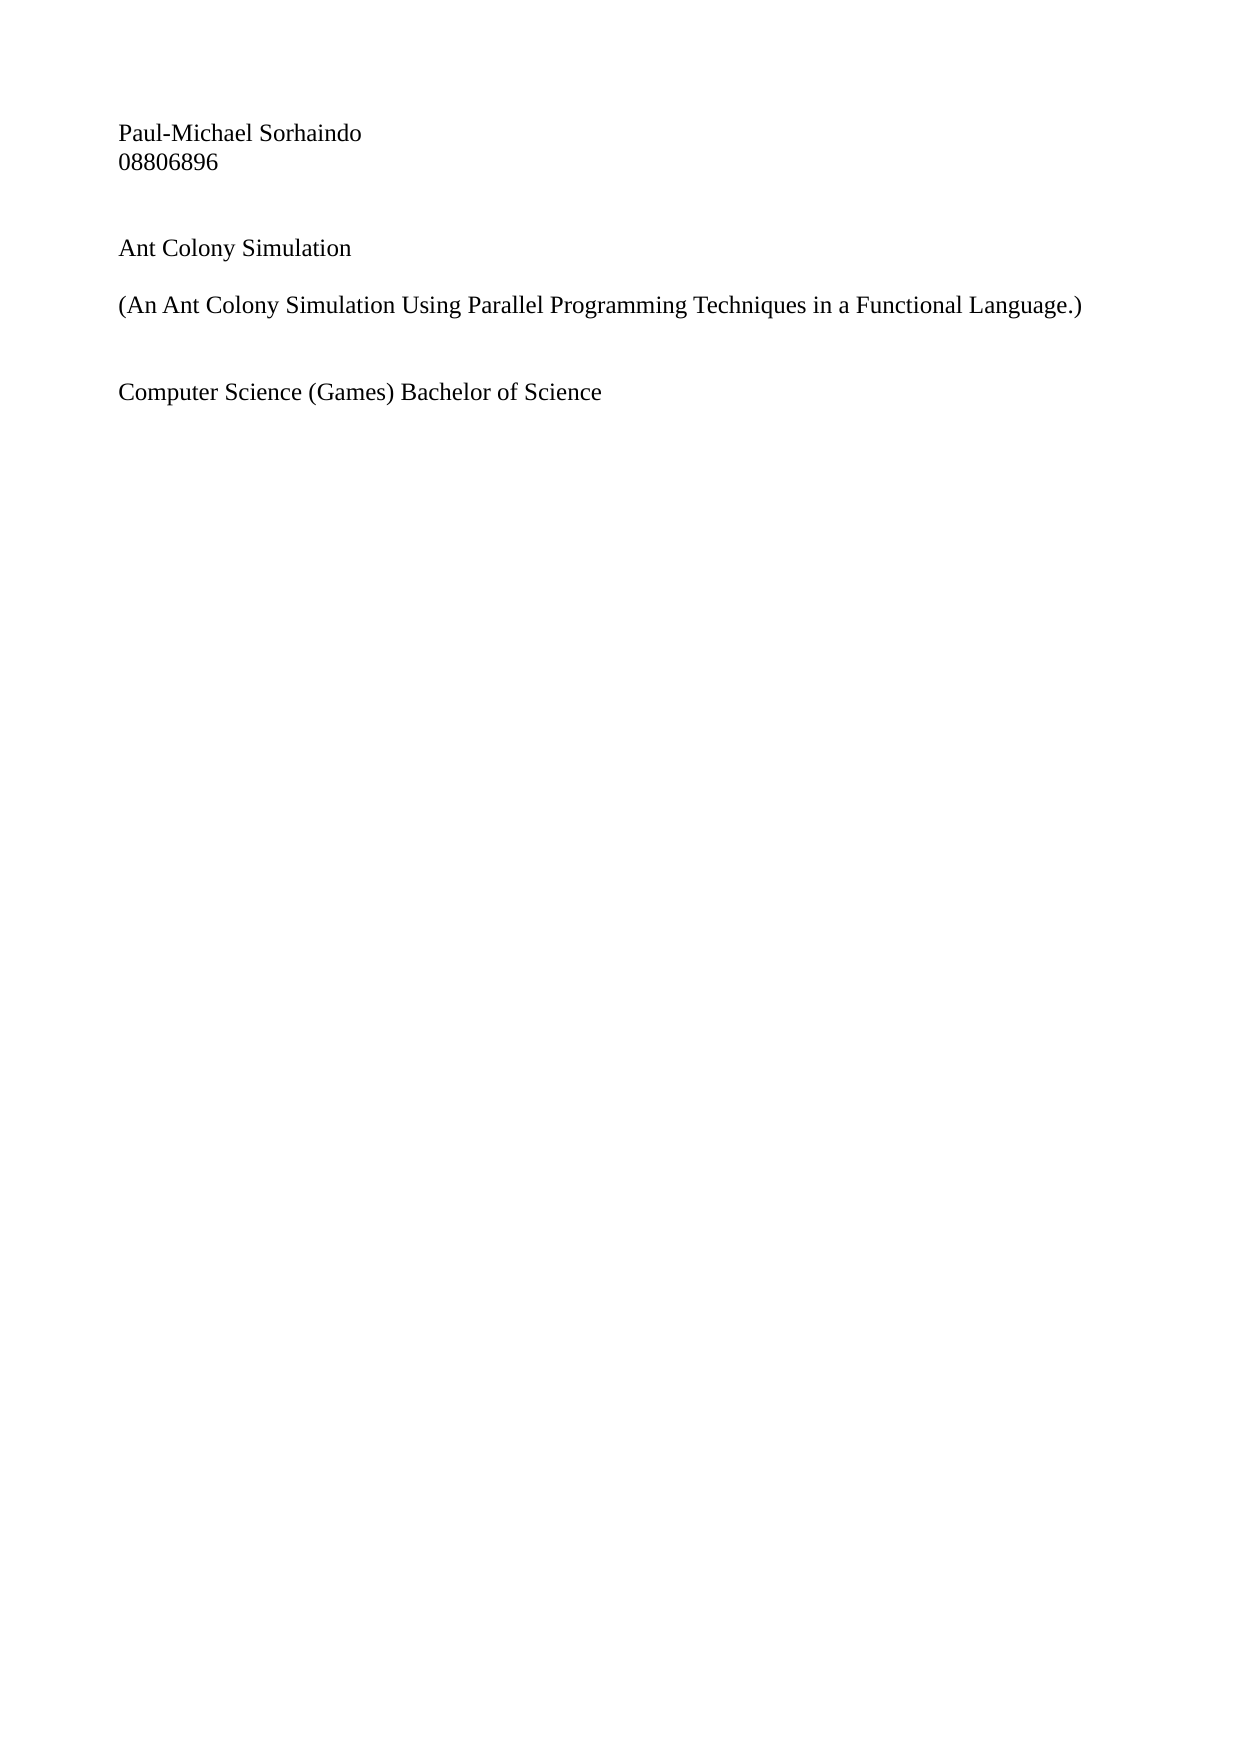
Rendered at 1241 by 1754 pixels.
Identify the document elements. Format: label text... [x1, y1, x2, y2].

text Ant Colony Simulation [118, 233, 1122, 262]
text (An Ant Colony Simulation Using Parallel Programming Techniques in a Functional Language.) [118, 291, 1122, 319]
text Computer Science (Games) Bachelor of Science [118, 377, 1122, 406]
text 08806896 [118, 147, 1122, 176]
text Paul-Michael Sorhaindo [118, 118, 1122, 147]
